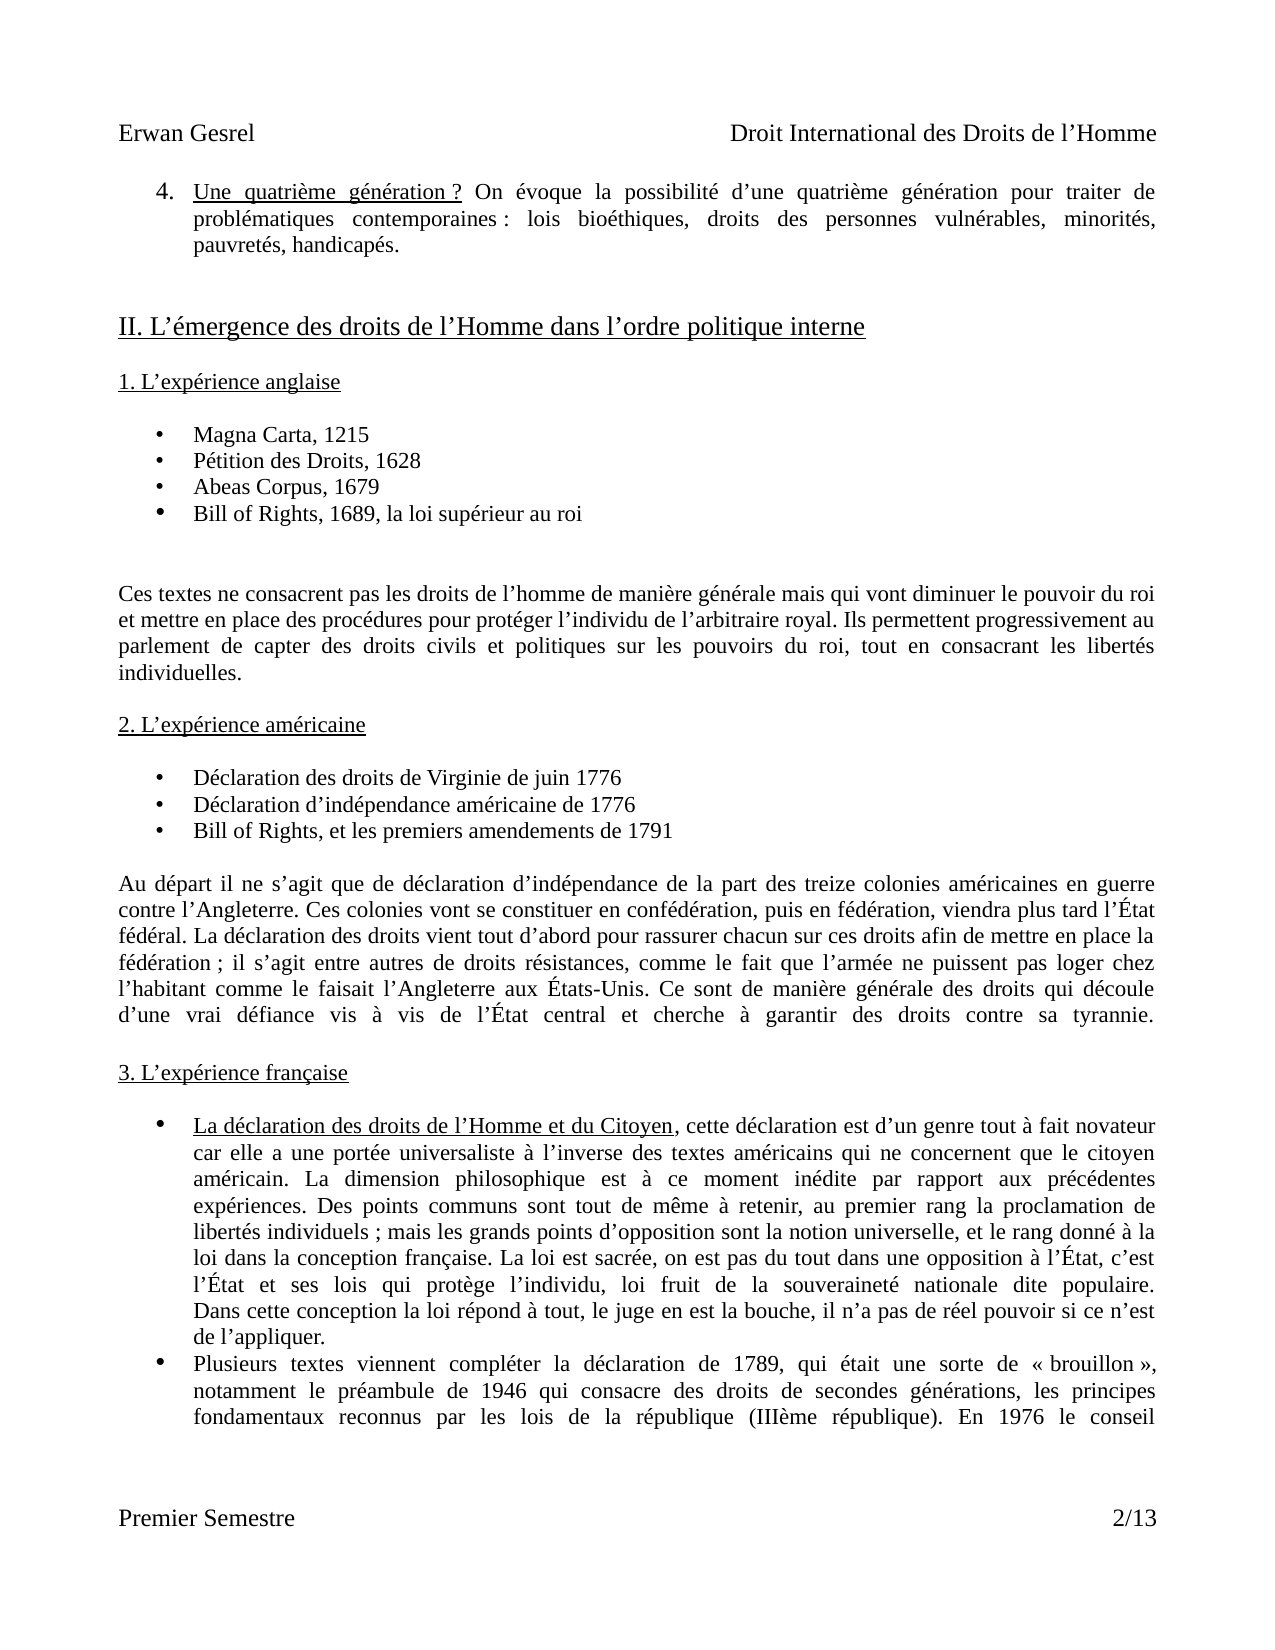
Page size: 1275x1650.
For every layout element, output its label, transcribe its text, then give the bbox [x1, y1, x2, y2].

list Pétition des Droits, 1628 [156, 447, 1157, 473]
list Bill of Rights, et les premiers amendements de 1791 [156, 817, 1157, 843]
list Magna Carta, 1215 [156, 421, 1157, 447]
list Plusieurs textes viennent compléter la déclaration de 1789, qui était une sorte de « brouillon », notamment le préambule de 1946 qui consacre des droits de secondes générations, les principes fondamentaux reconnus par les lois de la république (IIIème république). En 1976 le conseil [156, 1350, 1157, 1430]
text 1. L’expérience anglaise [118, 368, 1157, 394]
text II. L’émergence des droits de l’Homme dans l’ordre politique interne [118, 311, 1157, 342]
list Déclaration des droits de Virginie de juin 1776 [156, 764, 1157, 791]
list Déclaration d’indépendance américaine de 1776 [156, 791, 1157, 817]
text 3. L’expérience française [118, 1059, 1157, 1085]
list La déclaration des droits de l’Homme et du Citoyen, cette déclaration est d’un genre tout à fait novateur car elle a une portée universaliste à l’inverse des textes américains qui ne concernent que le citoyen américain. La dimension philosophique est à ce moment inédite par rapport aux précédentes expériences. Des points communs sont tout de même à retenir, au premier rang la proclamation de libertés individuels ; mais les grands points d’opposition sont la notion universelle, et le rang donné à la loi dans la conception française. La loi est sacrée, on est pas du tout dans une opposition à l’État, c’est l’État et ses lois qui protège l’individu, loi fruit de la souveraineté nationale dite populaire. Dans cette conception la loi répond à tout, le juge en est la bouche, il n’a pas de réel pouvoir si ce n’est de l’appliquer. [156, 1112, 1157, 1350]
list Une quatrième génération ? On évoque la possibilité d’une quatrième génération pour traiter de problématiques contemporaines : lois bioéthiques, droits des personnes vulnérables, minorités, pauvretés, handicapés. [156, 176, 1157, 258]
list Abeas Corpus, 1679 [156, 473, 1157, 500]
text Ces textes ne consacrent pas les droits de l’homme de manière générale mais qui vont diminuer le pouvoir du roi et mettre en place des procédures pour protéger l’individu de l’arbitraire royal. Ils permettent progressivement au parlement de capter des droits civils et politiques sur les pouvoirs du roi, tout en consacrant les libertés individuelles. [118, 580, 1157, 685]
list Bill of Rights, 1689, la loi supérieur au roi [156, 500, 1157, 527]
text 2. L’expérience américaine [118, 712, 1157, 738]
text Au départ il ne s’agit que de déclaration d’indépendance de la part des treize colonies américaines en guerre contre l’Angleterre. Ces colonies vont se constituer en confédération, puis en fédération, viendra plus tard l’État fédéral. La déclaration des droits vient tout d’abord pour rassurer chacun sur ces droits afin de mettre en place la fédération ; il s’agit entre autres de droits résistances, comme le fait que l’armée ne puissent pas loger chez l’habitant comme le faisait l’Angleterre aux États-Unis. Ce sont de manière générale des droits qui découle d’une vrai défiance vis à vis de l’État central et cherche à garantir des droits contre sa tyrannie. [118, 870, 1157, 1059]
